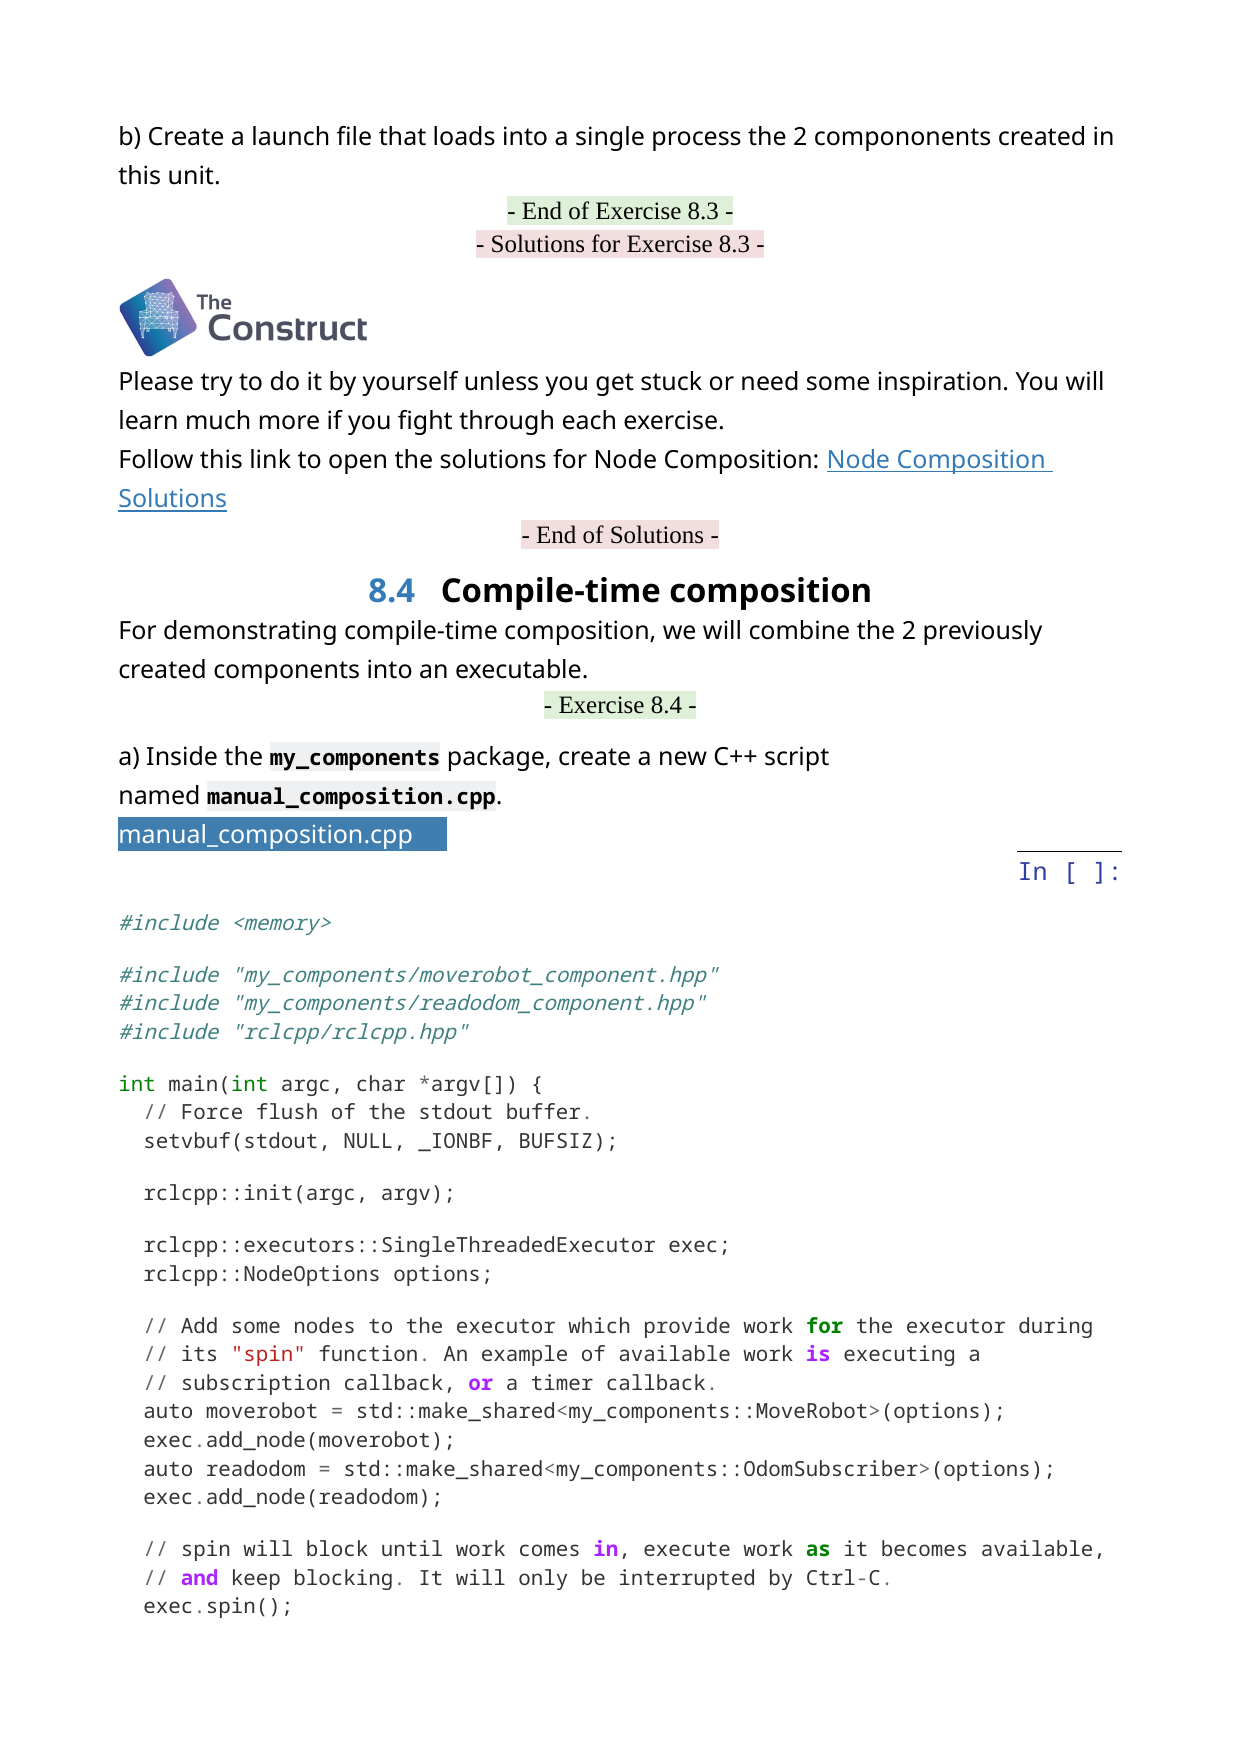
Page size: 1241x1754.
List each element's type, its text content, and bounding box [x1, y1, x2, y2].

text // and keep blocking. It will only be interrupted by Ctrl-C. [118, 1563, 1122, 1591]
text rclcpp::NodeOptions options; [118, 1259, 1122, 1287]
text b) Create a launch file that loads into a single process the 2 compononents created in this unit. [118, 118, 1122, 191]
text - End of Solutions - [118, 520, 1122, 549]
text For demonstrating compile-time composition, we will combine the 2 previously created components into an executable. [118, 612, 1122, 686]
text Please try to do it by yourself unless you get stuck or need some inspiration. You will learn much more if you fight through each exercise. [118, 363, 1122, 437]
text - Solutions for Exercise 8.3 - [118, 229, 1122, 258]
text int main(int argc, char *argv[]) { [118, 1069, 1122, 1097]
text a) Inside the my_components package, create a new C++ script named manual_composition.cpp. [118, 738, 1122, 811]
text setvbuf(stdout, NULL, _IONBF, BUFSIZ); [118, 1126, 1122, 1154]
text exec.add_node(readodom); [118, 1482, 1122, 1511]
text - End of Exercise 8.3 - [118, 196, 1122, 225]
text #include "my_components/readodom_component.hpp" [118, 988, 1122, 1017]
text #include "my_components/moverobot_component.hpp" [118, 960, 1122, 988]
picture [118, 277, 369, 359]
text // subscription callback, or a timer callback. [118, 1368, 1122, 1397]
text #include "rclcpp/rclcpp.hpp" [118, 1017, 1122, 1045]
text exec.add_node(moverobot); [118, 1425, 1122, 1454]
text Follow this link to open the solutions for Node Composition: Node Composition Solutions [118, 442, 1122, 515]
text exec.spin(); [118, 1591, 1122, 1620]
text auto moverobot = std::make_shared<my_components::MoveRobot>(options); [118, 1397, 1122, 1425]
text // spin will block until work comes in, execute work as it becomes available, [118, 1534, 1122, 1563]
text // Add some nodes to the executor which provide work for the executor during [118, 1311, 1122, 1339]
text #include <memory> [118, 908, 1122, 936]
subtitle 8.4 Compile-time composition [118, 568, 1122, 612]
text rclcpp::init(argc, argv); [118, 1178, 1122, 1207]
text rclcpp::executors::SingleThreadedExecutor exec; [118, 1230, 1122, 1259]
text - Exercise 8.4 - [118, 691, 1122, 719]
text // its "spin" function. An example of available work is executing a [118, 1339, 1122, 1368]
text In [ ]: [118, 851, 1122, 888]
text auto readodom = std::make_shared<my_components::OdomSubscriber>(options); [118, 1454, 1122, 1482]
text // Force flush of the stdout buffer. [118, 1097, 1122, 1126]
